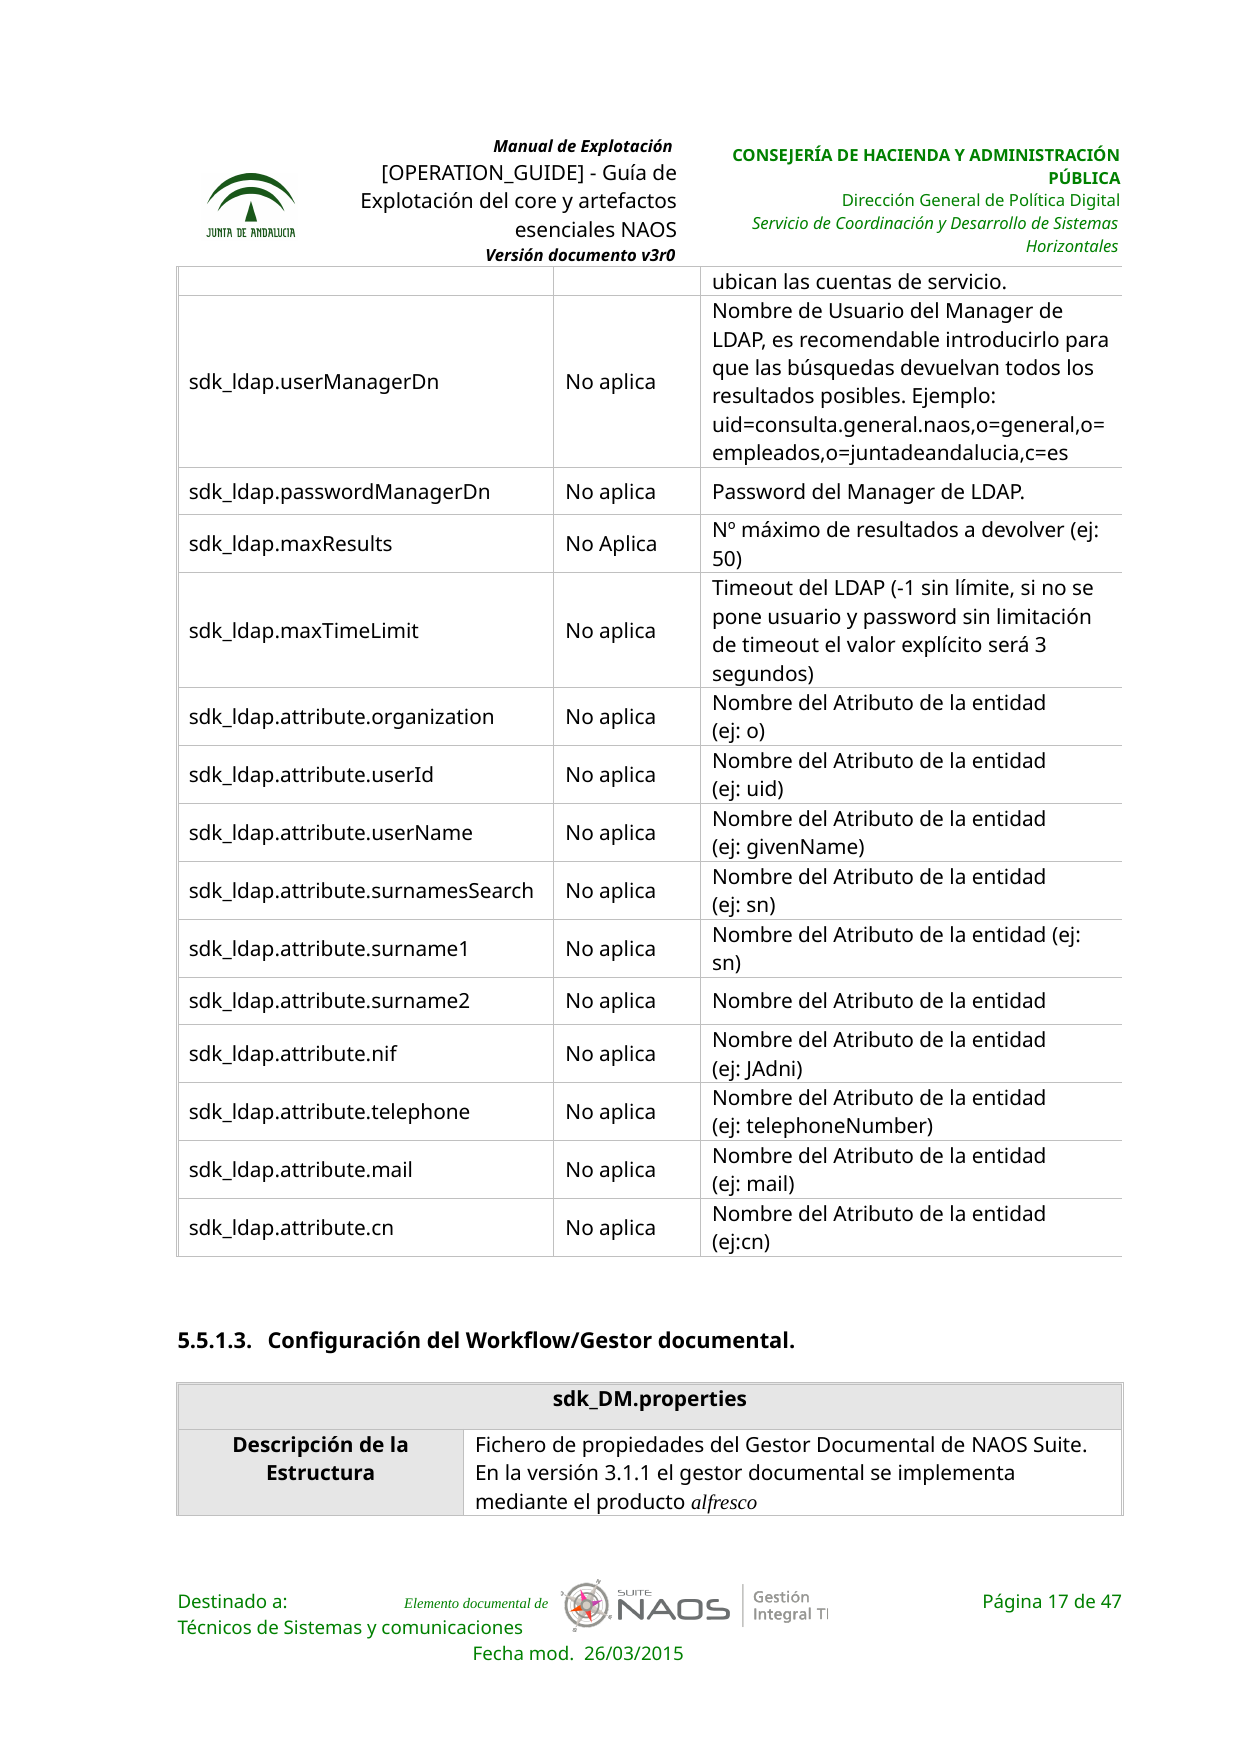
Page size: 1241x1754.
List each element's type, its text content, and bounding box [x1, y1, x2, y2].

table_cell sdk_ldap.passwordManagerDn [179, 468, 553, 514]
table_cell sdk_ldap.maxResults [179, 515, 553, 572]
table_cell sdk_ldap.attribute.cn [179, 1199, 553, 1256]
table_cell Nombre del Atributo de la entidad (ej: uid) [701, 746, 1122, 803]
subtitle Configuración del Workflow/Gestor documental. [177, 1325, 1122, 1355]
table_cell sdk_ldap.maxTimeLimit [179, 573, 553, 687]
table_cell ubican las cuentas de servicio. [701, 267, 1122, 295]
table_cell [179, 267, 553, 295]
table_cell sdk_ldap.attribute.userName [179, 804, 553, 861]
table_cell Nombre del Atributo de la entidad (ej: sn) [701, 862, 1122, 919]
table_cell sdk_ldap.attribute.surname2 [179, 978, 553, 1024]
table_cell No aplica [554, 468, 700, 514]
table_cell Nombre del Atributo de la entidad (ej:cn) [701, 1199, 1122, 1256]
table_cell Password del Manager de LDAP. [701, 468, 1122, 514]
picture [560, 1579, 829, 1632]
table_cell No aplica [554, 862, 700, 919]
table_cell Fichero de propiedades del Gestor Documental de NAOS Suite. En la versión 3.1.1 el gestor documental se implementa mediante el producto alfresco [464, 1430, 1121, 1515]
table_cell No aplica [554, 804, 700, 861]
table_cell Nombre del Atributo de la entidad (ej: JAdni) [701, 1025, 1122, 1082]
table_cell sdk_ldap.attribute.surname1 [179, 920, 553, 977]
table_cell Nombre del Atributo de la entidad (ej: sn) [701, 920, 1122, 977]
table_cell No aplica [554, 1141, 700, 1198]
table_header sdk_DM.properties [179, 1385, 1121, 1429]
table_cell Nombre del Atributo de la entidad (ej: mail) [701, 1141, 1122, 1198]
table_cell [554, 267, 700, 295]
table_cell Nº máximo de resultados a devolver (ej: 50) [701, 515, 1122, 572]
table_cell No aplica [554, 920, 700, 977]
table_cell No aplica [554, 573, 700, 687]
table_cell Timeout del LDAP (-1 sin límite, si no se pone usuario y password sin limitación de timeout el valor explícito será 3 segundos) [701, 573, 1122, 687]
table_cell No Aplica [554, 515, 700, 572]
table_cell sdk_ldap.attribute.organization [179, 688, 553, 745]
table_cell No aplica [554, 1025, 700, 1082]
table_cell No aplica [554, 978, 700, 1024]
table_cell sdk_ldap.attribute.userId [179, 746, 553, 803]
table_cell No aplica [554, 688, 700, 745]
table_cell sdk_ldap.attribute.nif [179, 1025, 553, 1082]
table_cell Nombre del Atributo de la entidad (ej: telephoneNumber) [701, 1083, 1122, 1140]
table_cell No aplica [554, 296, 700, 467]
table_cell No aplica [554, 1199, 700, 1256]
table_cell Nombre del Atributo de la entidad (ej: givenName) [701, 804, 1122, 861]
table_cell sdk_ldap.userManagerDn [179, 296, 553, 467]
table_cell No aplica [554, 746, 700, 803]
table_cell Nombre de Usuario del Manager de LDAP, es recomendable introducirlo para que las búsquedas devuelvan todos los resultados posibles. Ejemplo: uid=consulta.general.naos,o=general,o=empleados,o=juntadeandalucia,c=es [701, 296, 1122, 467]
picture [201, 173, 298, 241]
table_cell Descripción de la Estructura [179, 1430, 463, 1515]
table_cell No aplica [554, 1083, 700, 1140]
table_cell Nombre del Atributo de la entidad [701, 978, 1122, 1024]
table_cell Nombre del Atributo de la entidad (ej: o) [701, 688, 1122, 745]
table_cell sdk_ldap.attribute.surnamesSearch [179, 862, 553, 919]
table_cell sdk_ldap.attribute.mail [179, 1141, 553, 1198]
table_cell sdk_ldap.attribute.telephone [179, 1083, 553, 1140]
